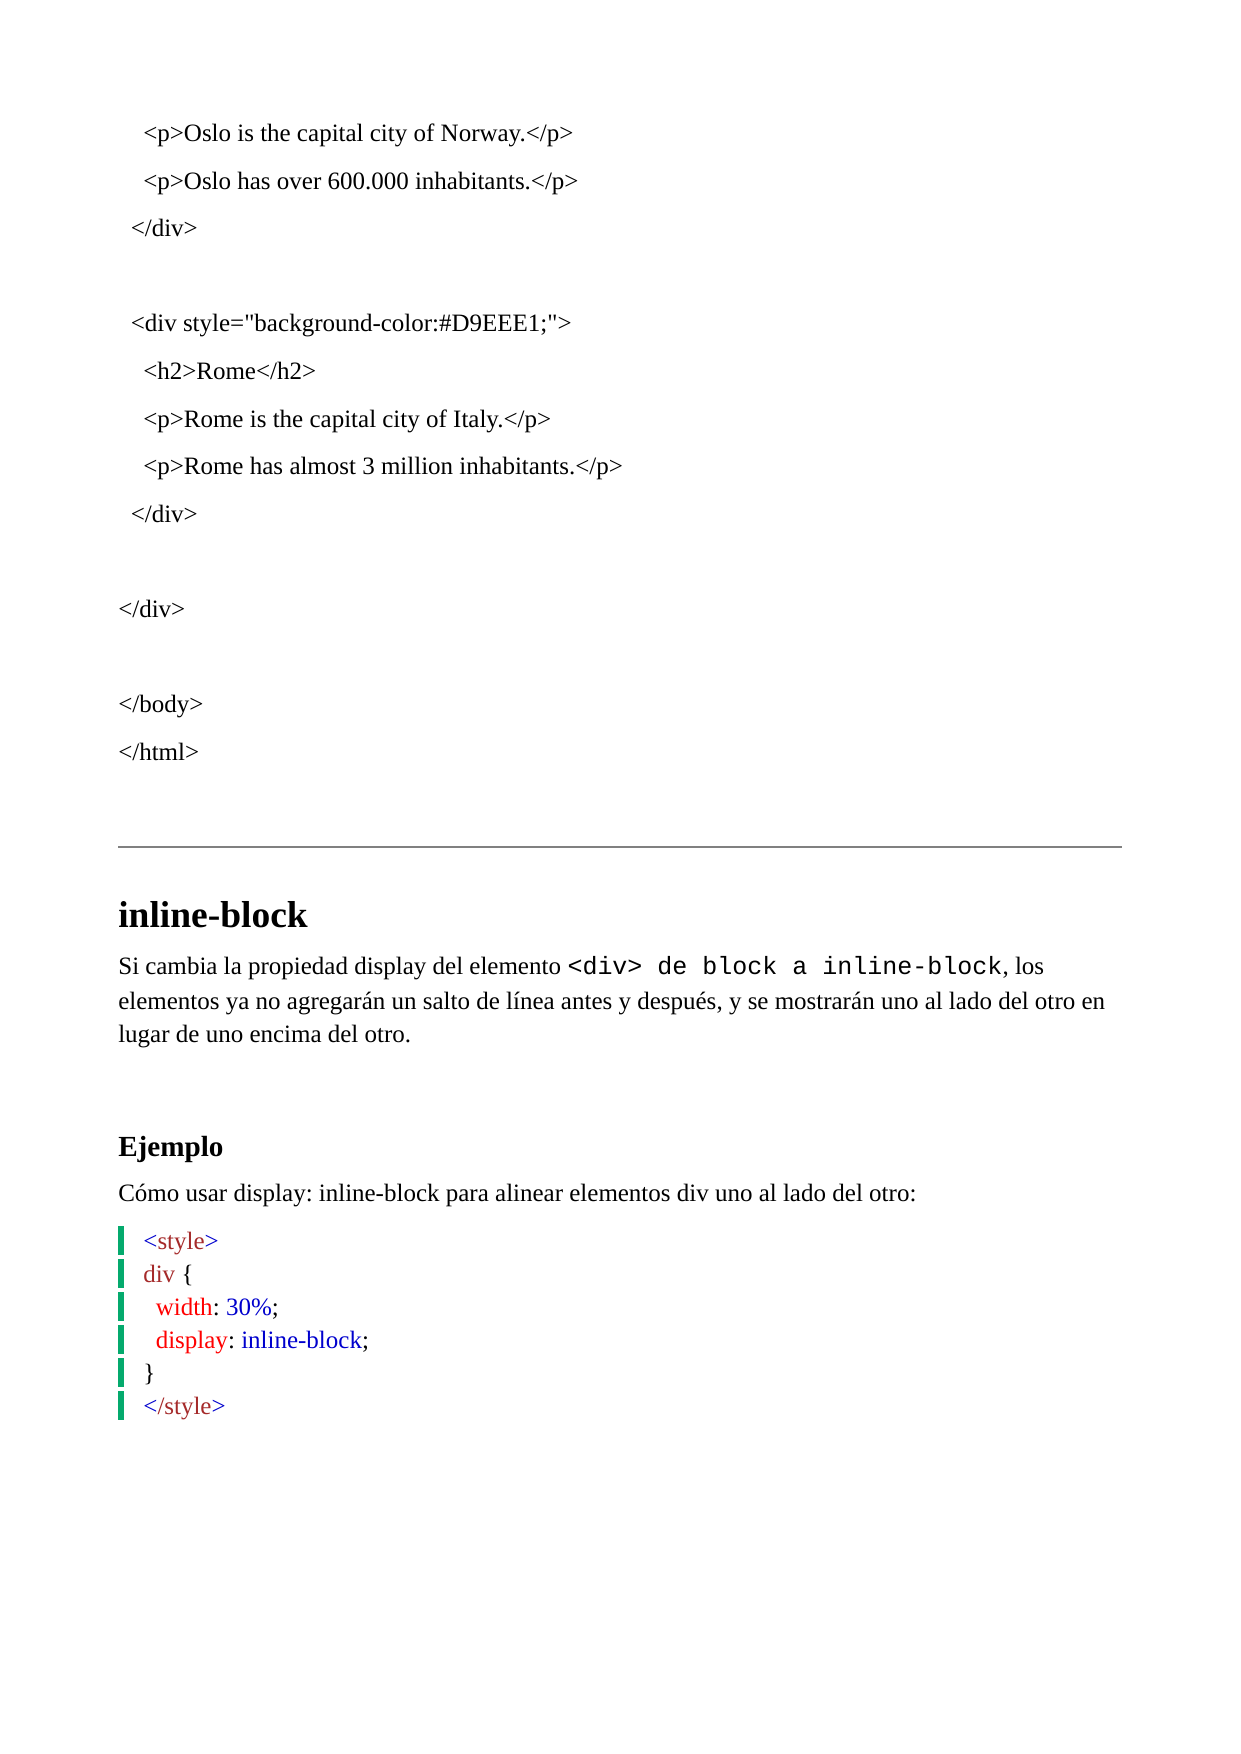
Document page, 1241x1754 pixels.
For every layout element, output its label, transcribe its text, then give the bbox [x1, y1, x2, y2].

text </div> [118, 213, 1122, 242]
text Cómo usar display: inline-block para alinear elementos div uno al lado del otro: [118, 1178, 1122, 1207]
text <p>Rome has almost 3 million inhabitants.</p> [118, 451, 1122, 480]
text <h2>Rome</h2> [118, 356, 1122, 385]
text <p>Rome is the capital city of Italy.</p> [118, 404, 1122, 432]
text </body> [118, 689, 1122, 718]
text <p>Oslo is the capital city of Norway.</p> [118, 118, 1122, 147]
text <div style="background-color:#D9EEE1;"> [118, 308, 1122, 337]
subtitle inline-block [118, 892, 1122, 935]
text <p>Oslo has over 600.000 inhabitants.</p> [118, 166, 1122, 194]
text </div> [118, 499, 1122, 528]
text Si cambia la propiedad display del elemento <div> de block a inline-block, los elementos ya no agregarán un salto de línea antes y después, y se mostrarán uno al lado del otro en lugar de uno encima del otro. [118, 951, 1122, 1048]
subtitle Ejemplo [118, 1129, 1122, 1163]
text <style> div { width: 30%; display: inline-block; } </style> [118, 1226, 1122, 1420]
text </html> [118, 737, 1122, 766]
text </div> [118, 594, 1122, 623]
